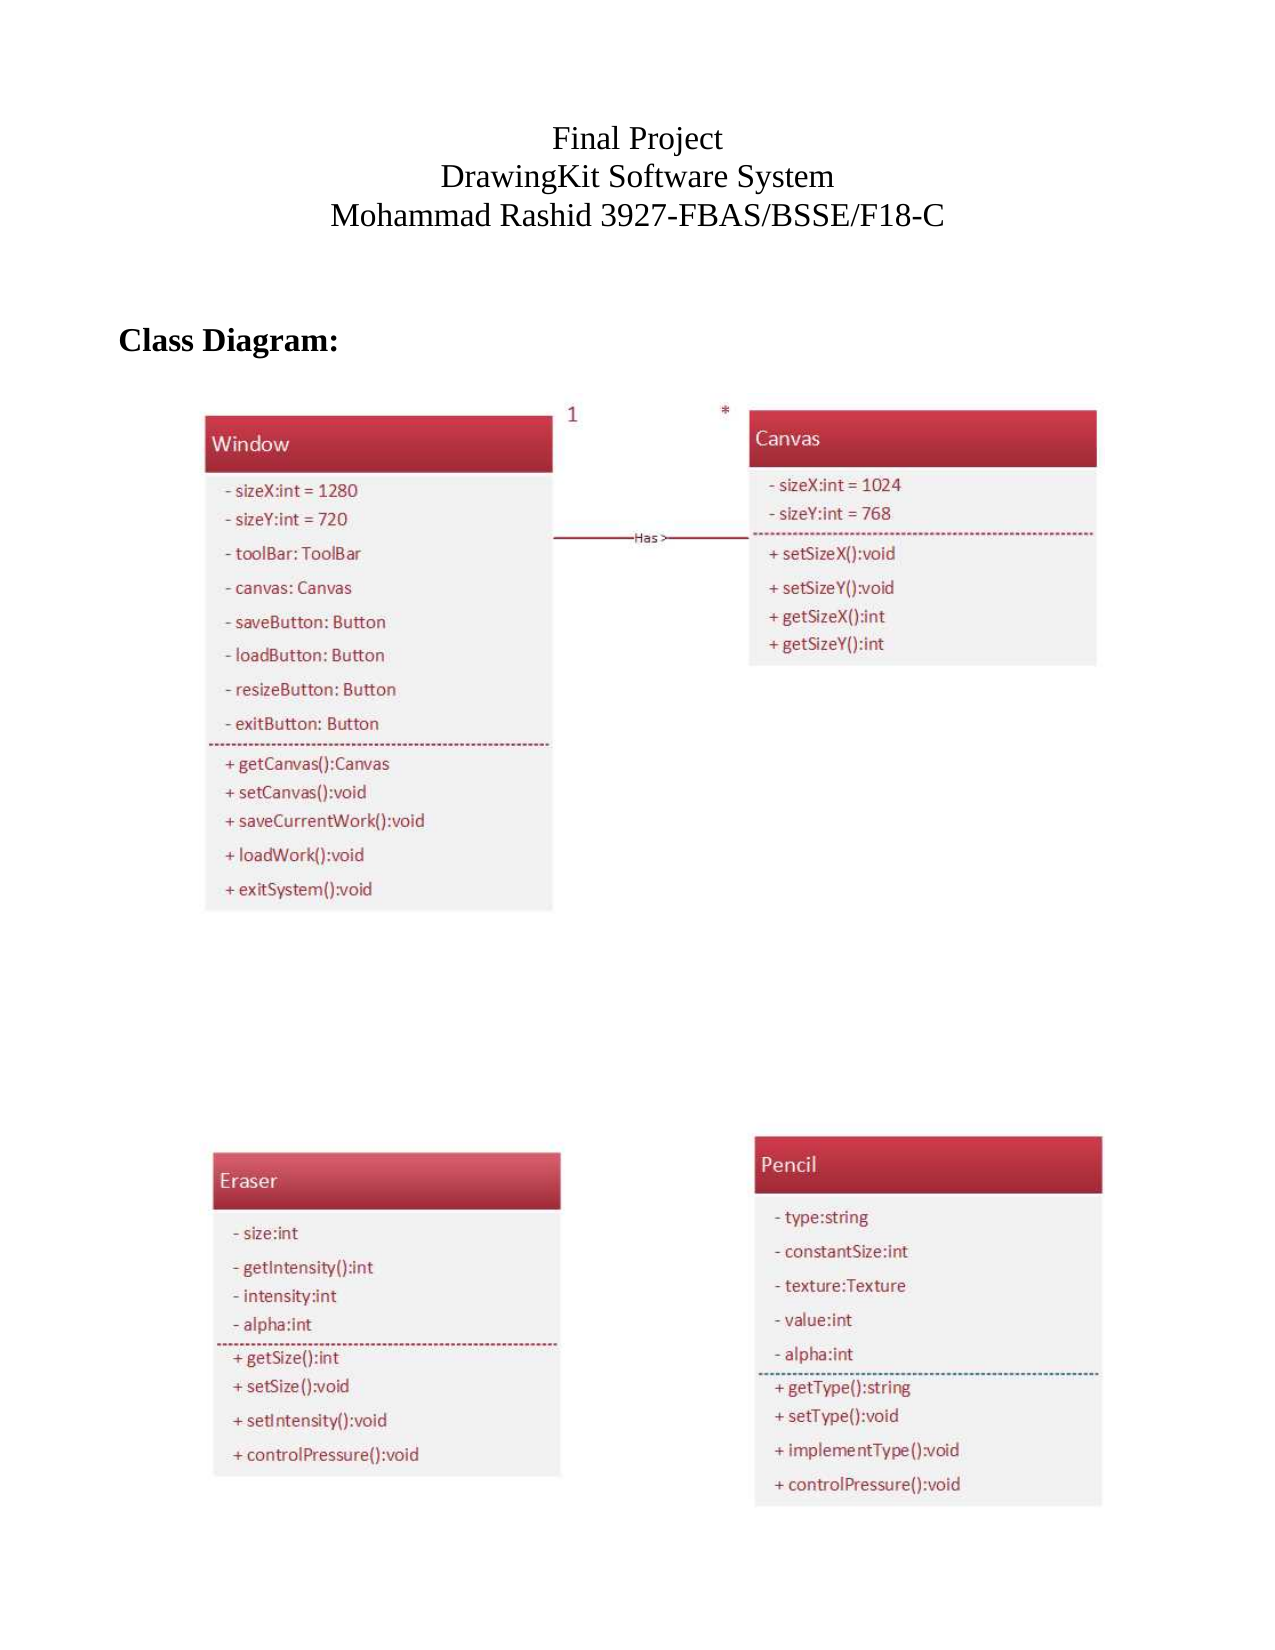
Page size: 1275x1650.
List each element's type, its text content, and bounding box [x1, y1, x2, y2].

picture [199, 393, 1105, 1510]
text Class Diagram: [118, 320, 1157, 358]
